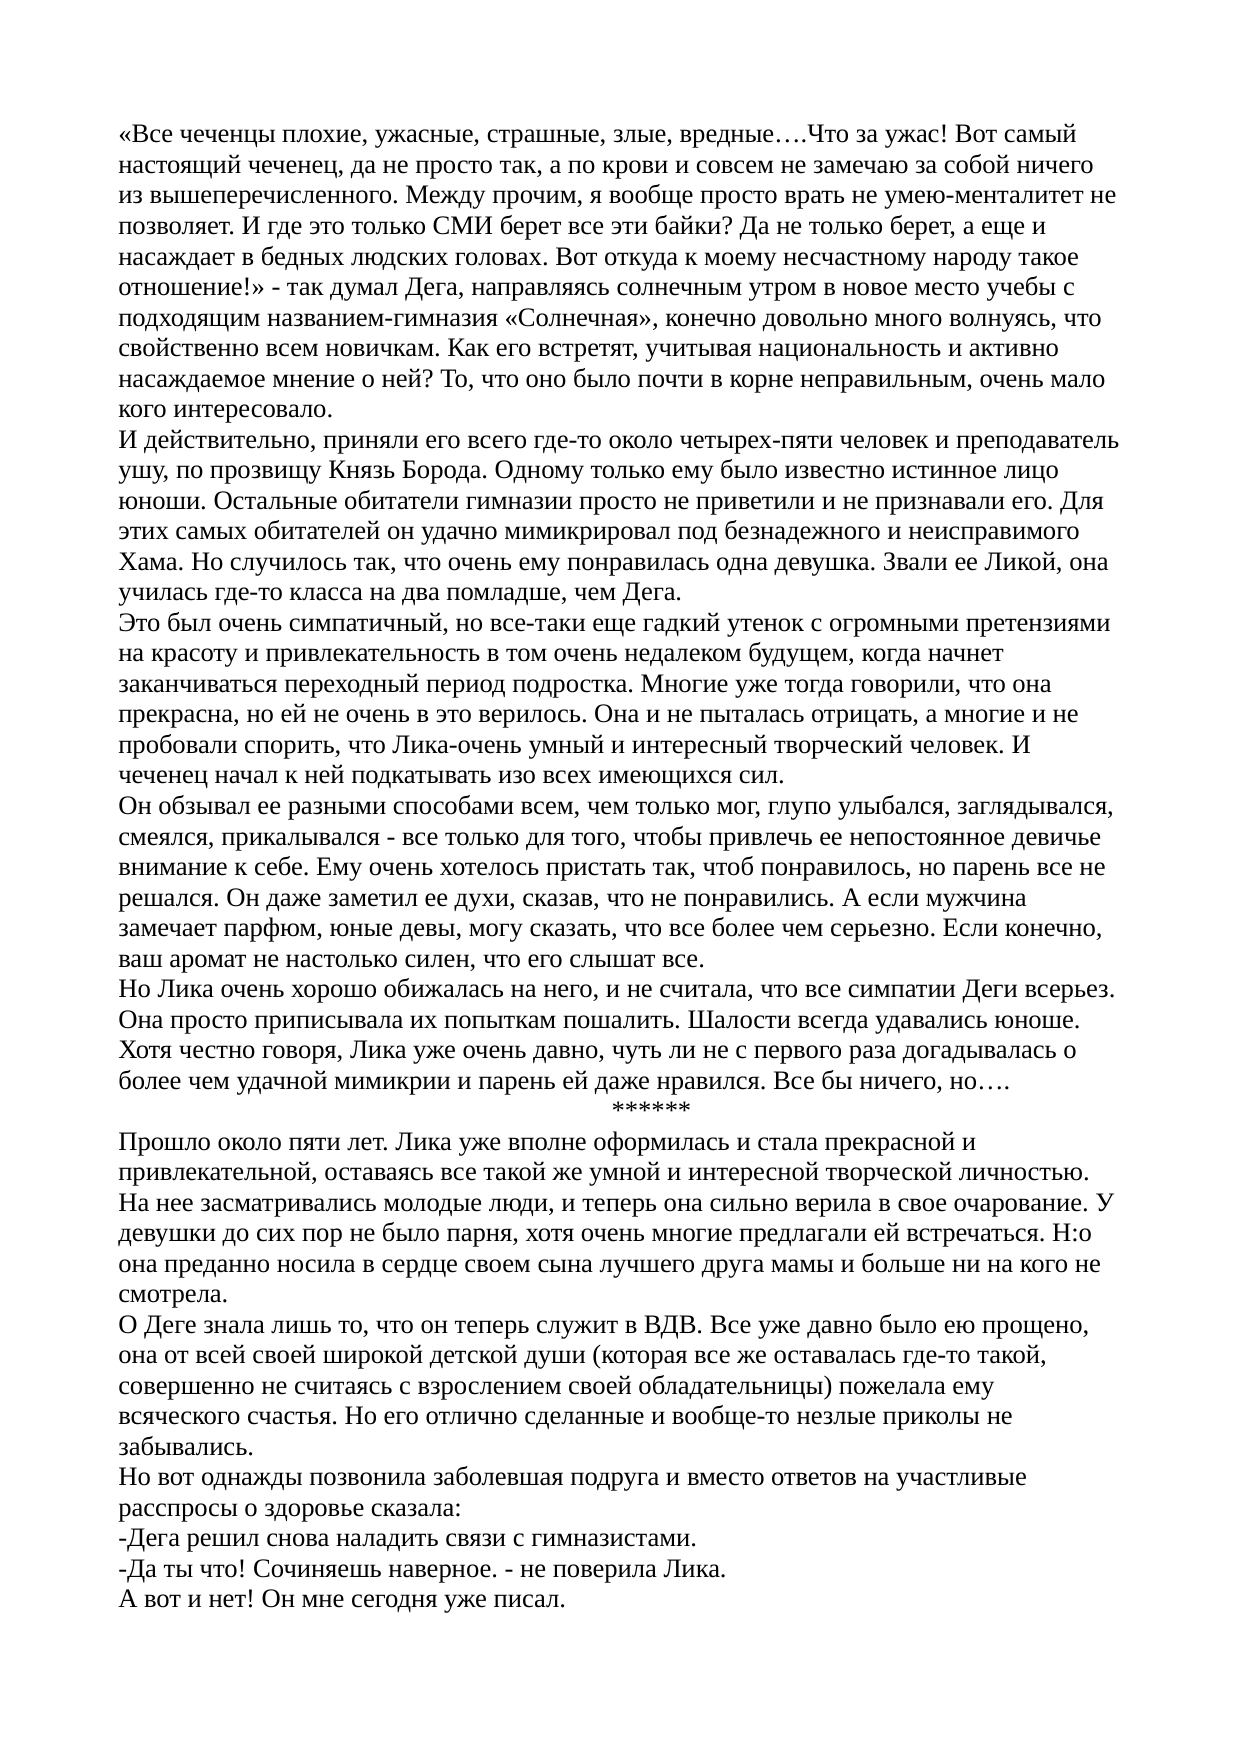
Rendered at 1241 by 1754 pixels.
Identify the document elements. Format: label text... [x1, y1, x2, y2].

text «Все чеченцы плохие, ужасные, страшные, злые, вредные….Что за ужас! Вот самый настоящий чеченец, да не просто так, а по крови и совсем не замечаю за собой ничего из вышеперечисленного. Между прочим, я вообще просто врать не умею-менталитет не позволяет. И где это только СМИ берет все эти байки? Да не только берет, а еще и насаждает в бедных людских головах. Вот откуда к моему несчастному народу такое отношение!» - так думал Дега, направляясь солнечным утром в новое место учебы с подходящим названием-гимназия «Солнечная», конечно довольно много волнуясь, что свойственно всем новичкам. Как его встретят, учитывая национальность и активно насаждаемое мнение о ней? То, что оно было почти в корне неправильным, очень мало кого интересовало. И действительно, приняли его всего где-то около четырех-пяти человек и преподаватель ушу, по прозвищу Князь Борода. Одному только ему было известно истинное лицо юноши. Остальные обитатели гимназии просто не приветили и не признавали его. Для этих самых обитателей он удачно мимикрировал под безнадежного и неисправимого Хама. Но случилось так, что очень ему понравилась одна девушка. Звали ее Ликой, она училась где-то класса на два помладше, чем Дега. Это был очень симпатичный, но все-таки еще гадкий утенок с огромными претензиями на красоту и привлекательность в том очень недалеком будущем, когда начнет заканчиваться переходный период подростка. Многие уже тогда говорили, что она прекрасна, но ей не очень в это верилось. Она и не пыталась отрицать, а многие и не пробовали спорить, что Лика-очень умный и интересный творческий человек. И чеченец начал к ней подкатывать изо всех имеющихся сил. Он обзывал ее разными способами всем, чем только мог, глупо улыбался, заглядывался, смеялся, прикалывался - все только для того, чтобы привлечь ее непостоянное девичье внимание к себе. Ему очень хотелось пристать так, чтоб понравилось, но парень все не решался. Он даже заметил ее духи, сказав, что не понравились. А если мужчина замечает парфюм, юные девы, могу сказать, что все более чем серьезно. Если конечно, ваш аромат не настолько силен, что его слышат все. Но Лика очень хорошо обижалась на него, и не считала, что все симпатии Деги всерьез. Она просто приписывала их попыткам пошалить. Шалости всегда удавались юноше. Хотя честно говоря, Лика уже очень давно, чуть ли не с первого раза догадывалась о более чем удачной мимикрии и парень ей даже нравился. Все бы ничего, но…. ****** Прошло около пяти лет. Лика уже вполне оформилась и стала прекрасной и привлекательной, оставаясь все такой же умной и интересной творческой личностью. На нее засматривались молодые люди, и теперь она сильно верила в свое очарование. У девушки до сих пор не было парня, хотя очень многие предлагали ей встречаться. Н:о она преданно носила в сердце своем сына лучшего друга мамы и больше ни на кого не смотрела. О Деге знала лишь то, что он теперь служит в ВДВ. Все уже давно было ею прощено, она от всей своей широкой детской души (которая все же оставалась где-то такой, совершенно не считаясь с взрослением своей обладательницы) пожелала ему всяческого счастья. Но его отлично сделанные и вообще-то незлые приколы не забывались. Но вот однажды позвонила заболевшая подруга и вместо ответов на участливые расспросы о здоровье сказала: -Дега решил снова наладить связи с гимназистами. -Да ты что! Сочиняешь наверное. - не поверила Лика. А вот и нет! Он мне сегодня уже писал. [118, 118, 1122, 1614]
